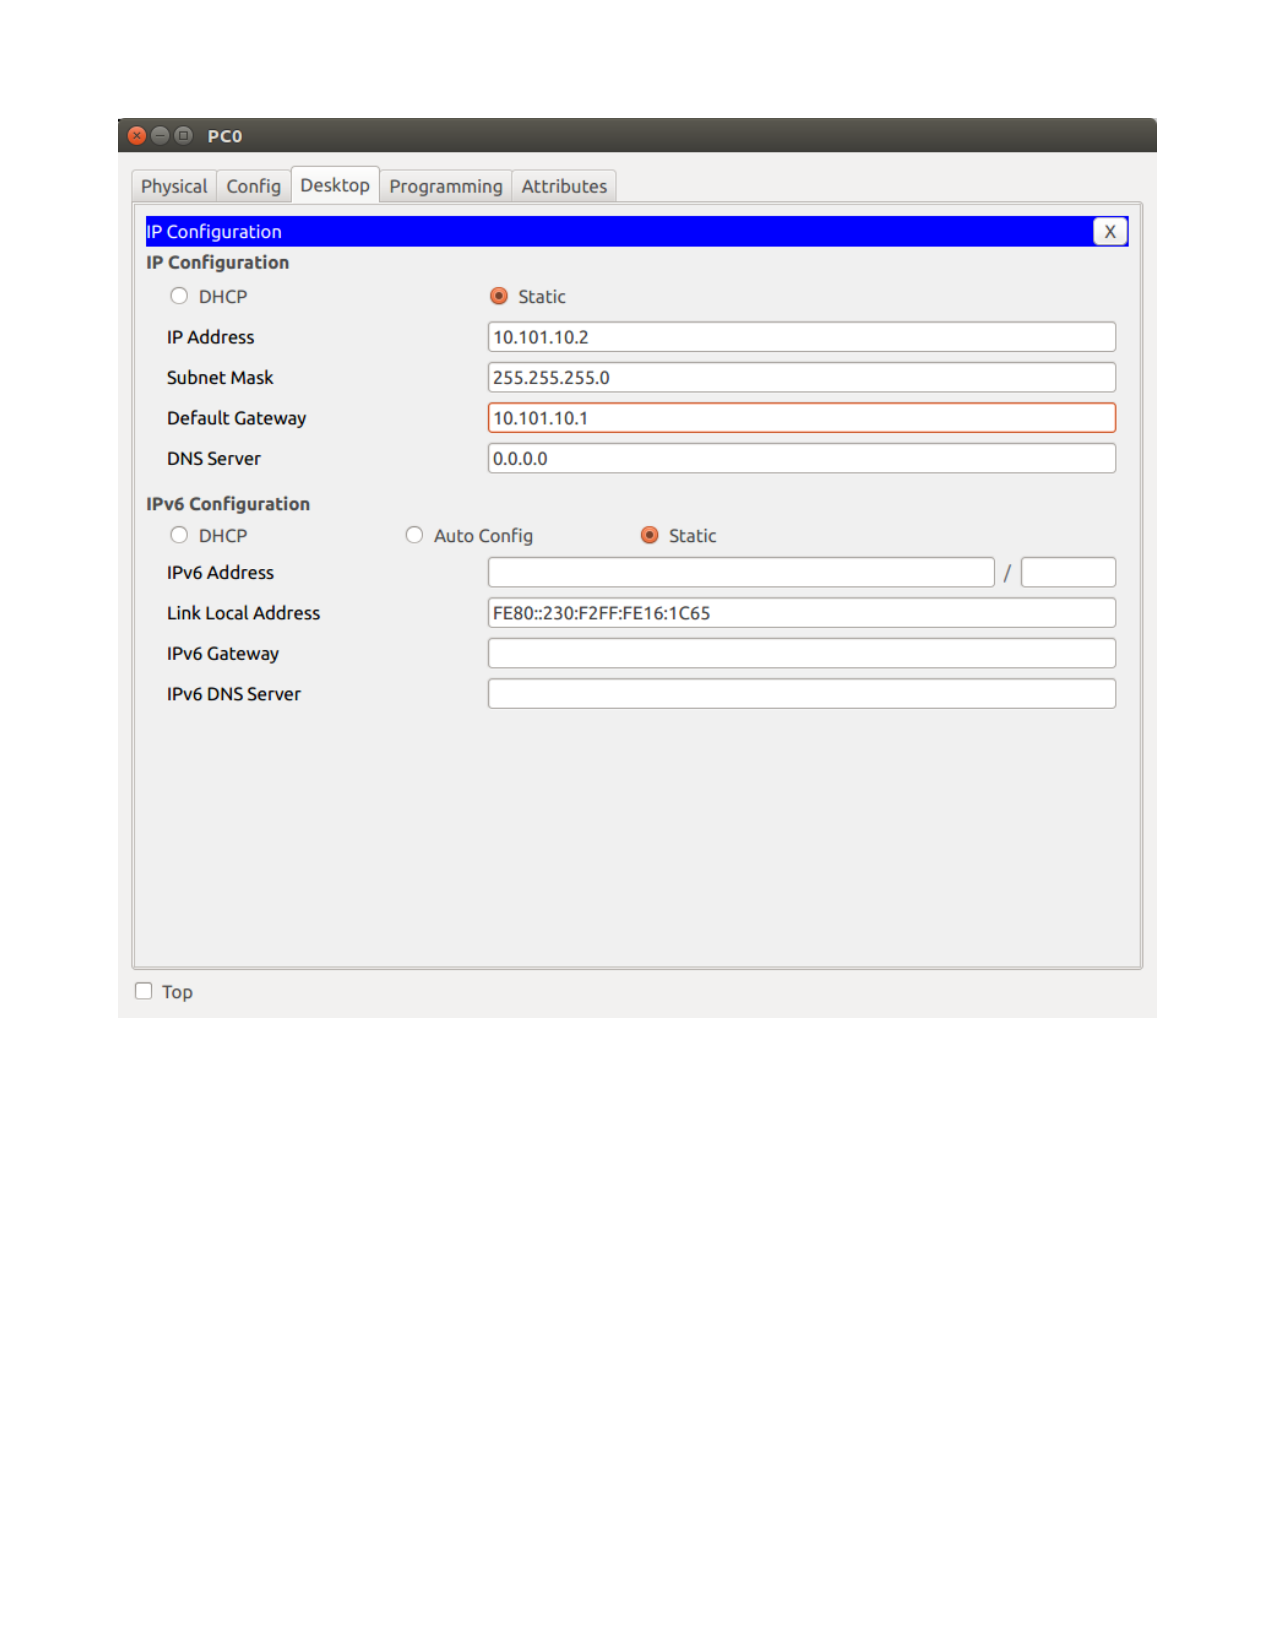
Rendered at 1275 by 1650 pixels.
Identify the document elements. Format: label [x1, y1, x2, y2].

picture [118, 118, 1157, 1018]
